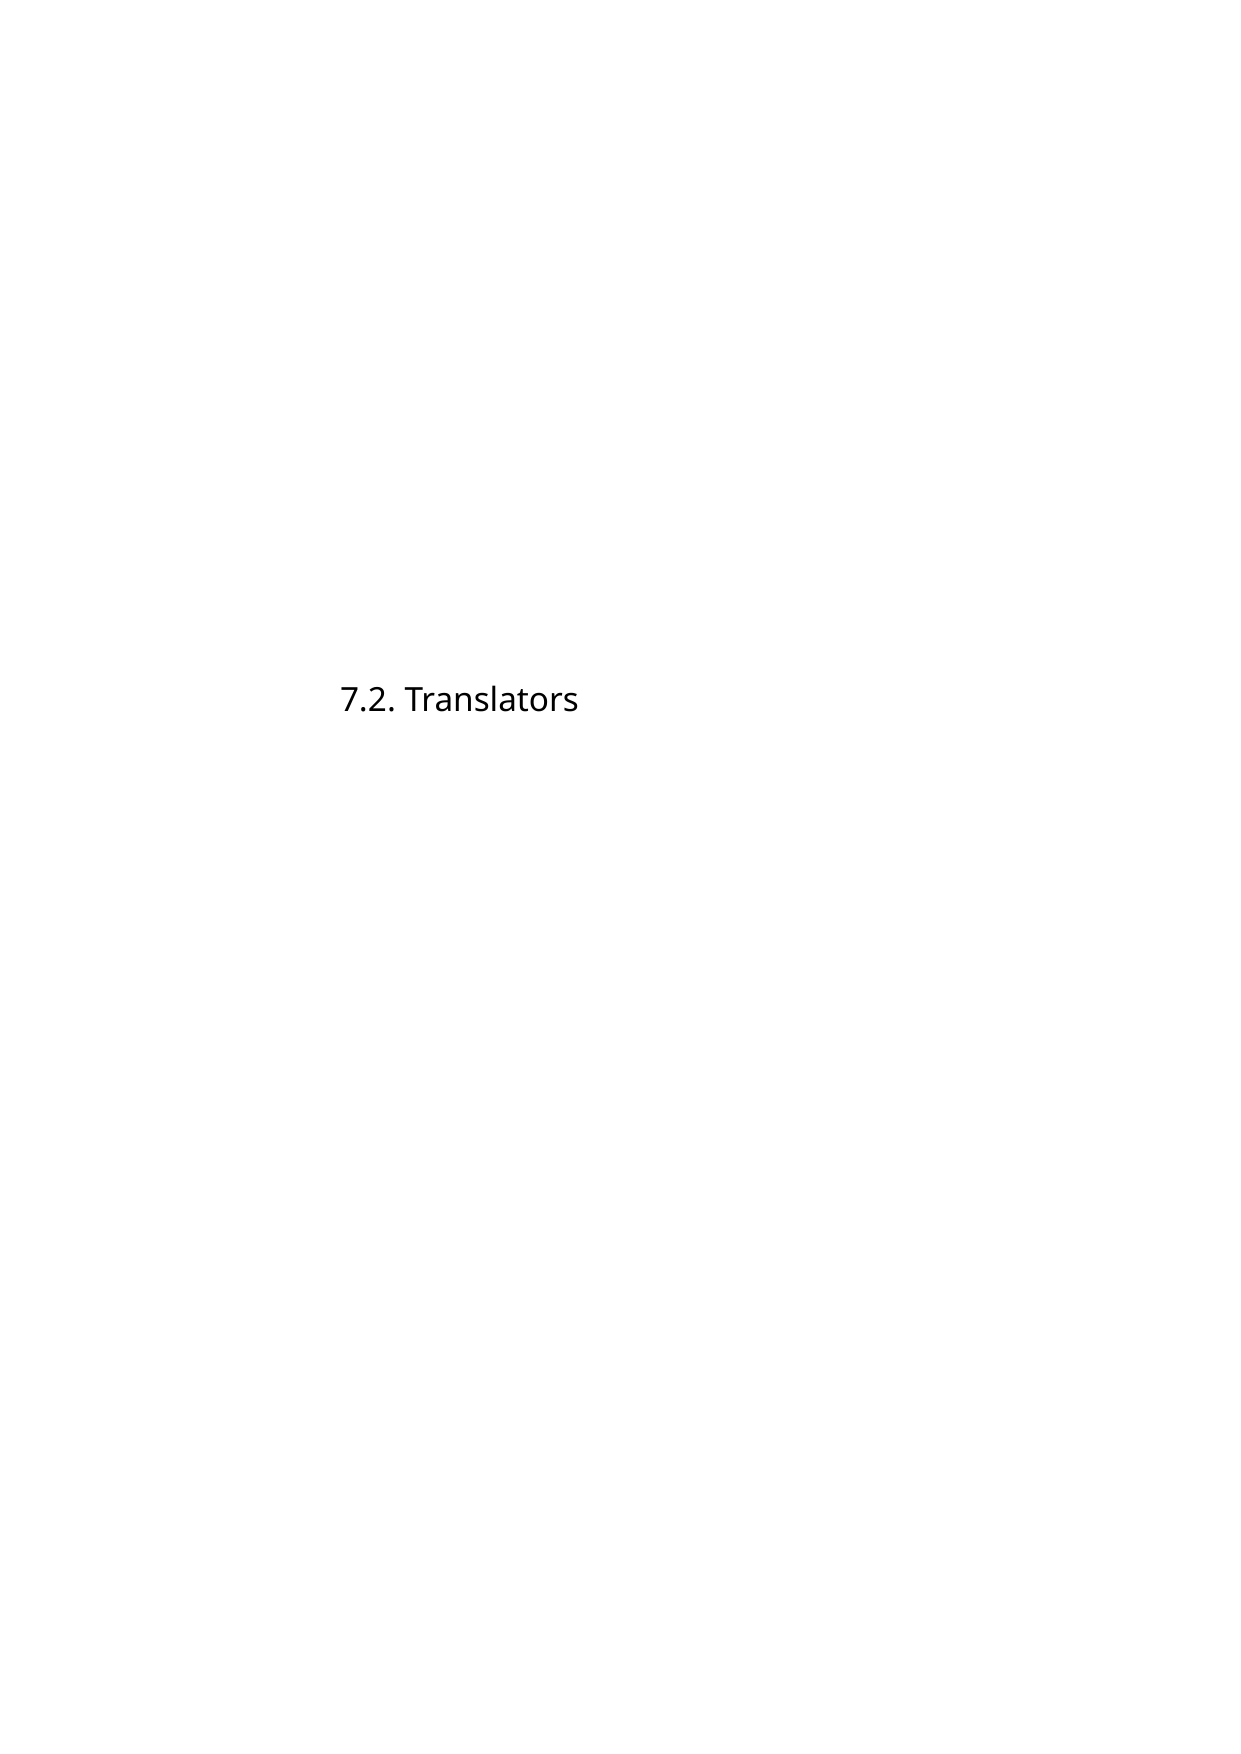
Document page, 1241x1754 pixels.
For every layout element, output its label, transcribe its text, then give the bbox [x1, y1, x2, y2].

text 7.2. Translators [340, 676, 1122, 721]
